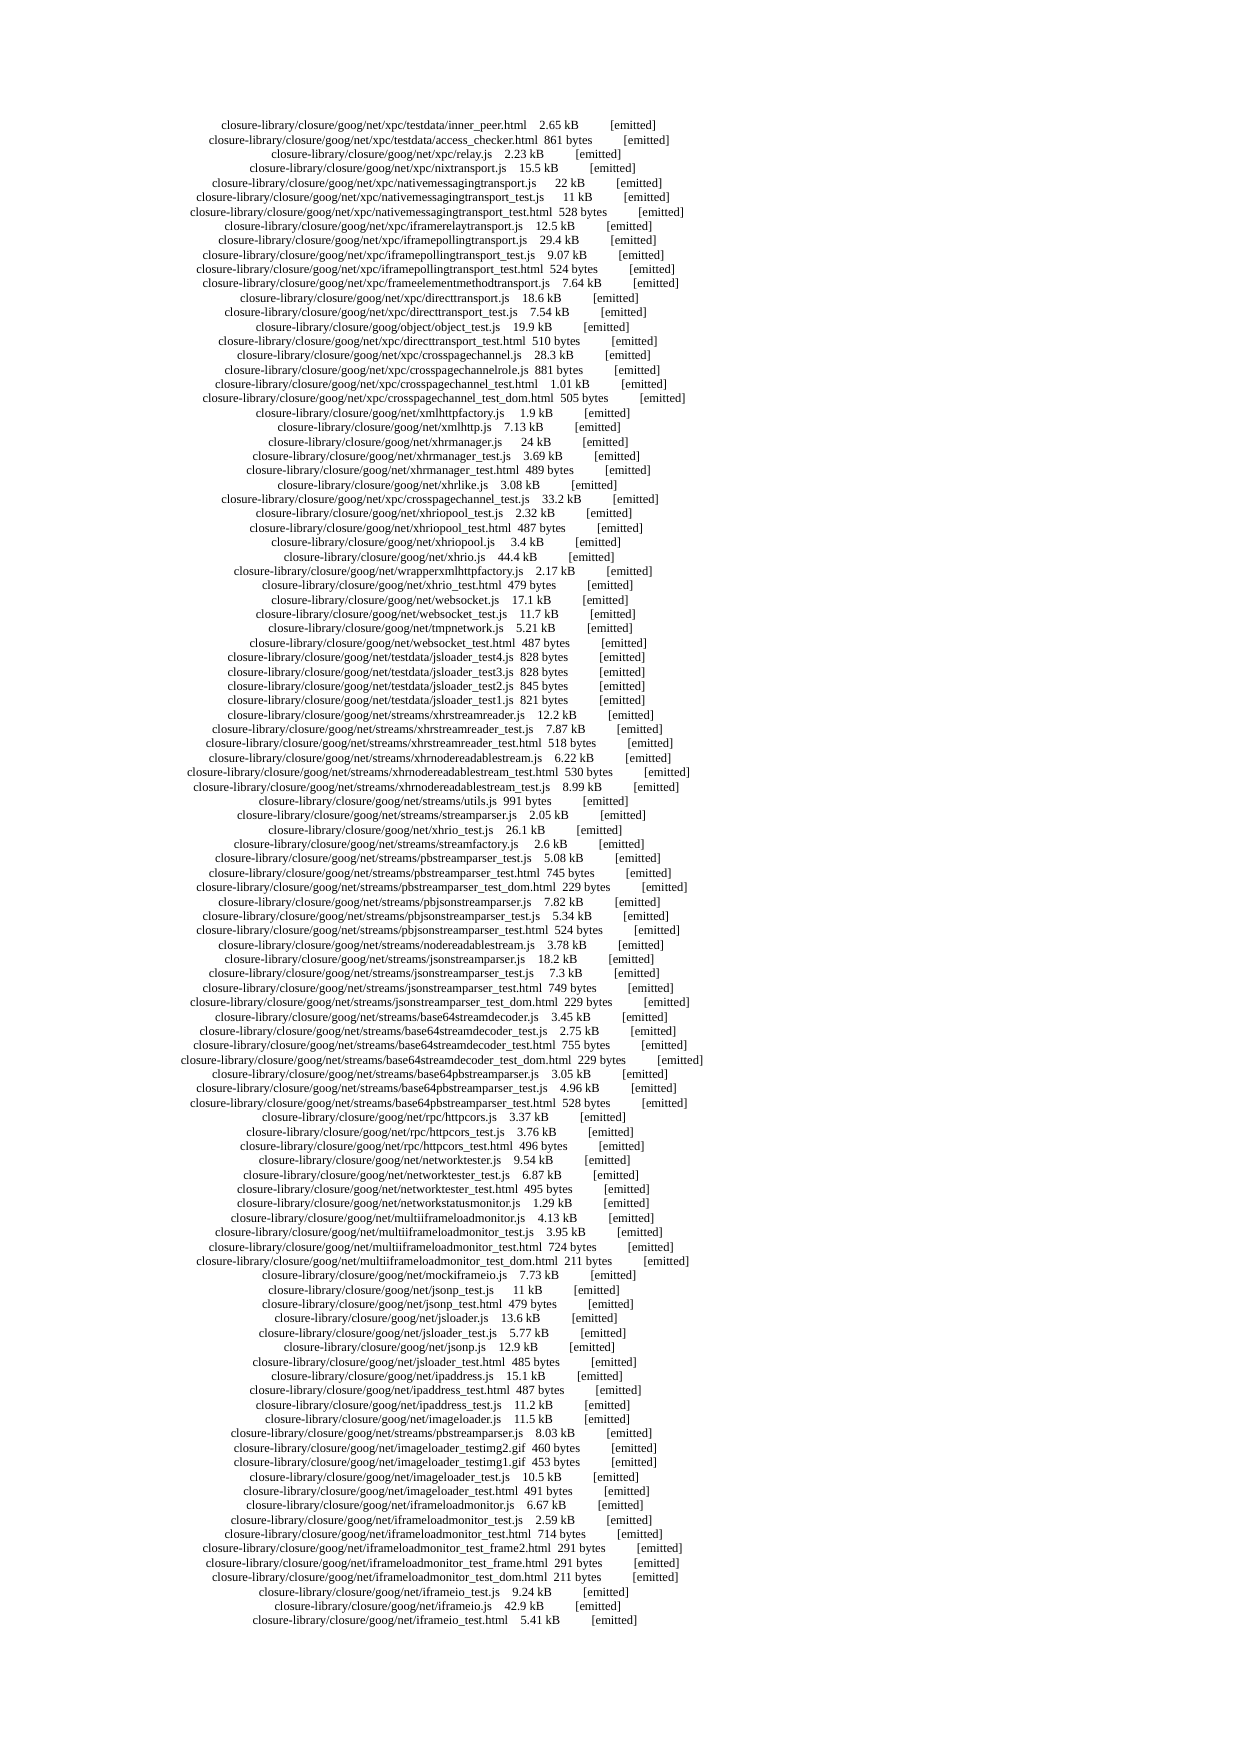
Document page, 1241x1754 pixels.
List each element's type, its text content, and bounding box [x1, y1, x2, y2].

text closure-library/closure/goog/net/xpc/crosspagechannel.js 28.3 kB [emitted] [118, 348, 1122, 362]
text closure-library/closure/goog/net/iframeloadmonitor_test_frame.html 291 bytes [emitted] [118, 1556, 1122, 1570]
text closure-library/closure/goog/net/multiiframeloadmonitor_test_dom.html 211 bytes [emitted] [118, 1254, 1122, 1268]
text closure-library/closure/goog/net/imageloader_test.js 10.5 kB [emitted] [118, 1469, 1122, 1484]
text closure-library/closure/goog/net/streams/base64pbstreamparser_test.js 4.96 kB [emitted] [118, 1081, 1122, 1096]
text closure-library/closure/goog/net/streams/pbstreamparser.js 8.03 kB [emitted] [118, 1426, 1122, 1441]
text closure-library/closure/goog/net/xhrio_test.js 26.1 kB [emitted] [118, 822, 1122, 837]
text closure-library/closure/goog/net/rpc/httpcors_test.html 496 bytes [emitted] [118, 1139, 1122, 1153]
text closure-library/closure/goog/net/networktester.js 9.54 kB [emitted] [118, 1153, 1122, 1167]
text closure-library/closure/goog/net/xpc/testdata/access_checker.html 861 bytes [emitted] [118, 132, 1122, 147]
text closure-library/closure/goog/net/xpc/nativemessagingtransport_test.html 528 bytes [emitted] [118, 204, 1122, 219]
text closure-library/closure/goog/net/multiiframeloadmonitor.js 4.13 kB [emitted] [118, 1211, 1122, 1225]
text closure-library/closure/goog/net/testdata/jsloader_test1.js 821 bytes [emitted] [118, 693, 1122, 707]
text closure-library/closure/goog/net/streams/pbjsonstreamparser_test.html 524 bytes [emitted] [118, 923, 1122, 937]
text closure-library/closure/goog/net/networkstatusmonitor.js 1.29 kB [emitted] [118, 1196, 1122, 1211]
text closure-library/closure/goog/net/jsloader_test.js 5.77 kB [emitted] [118, 1326, 1122, 1340]
text closure-library/closure/goog/net/xhriopool_test.js 2.32 kB [emitted] [118, 506, 1122, 521]
text closure-library/closure/goog/net/xmlhttp.js 7.13 kB [emitted] [118, 420, 1122, 434]
text closure-library/closure/goog/net/xpc/testdata/inner_peer.html 2.65 kB [emitted] [118, 118, 1122, 132]
text closure-library/closure/goog/net/websocket_test.js 11.7 kB [emitted] [118, 607, 1122, 621]
text closure-library/closure/goog/net/xhrio_test.html 479 bytes [emitted] [118, 578, 1122, 592]
text closure-library/closure/goog/net/multiiframeloadmonitor_test.html 724 bytes [emitted] [118, 1239, 1122, 1254]
text closure-library/closure/goog/net/xpc/directtransport.js 18.6 kB [emitted] [118, 291, 1122, 305]
text closure-library/closure/goog/net/xpc/crosspagechannel_test_dom.html 505 bytes [emitted] [118, 391, 1122, 406]
text closure-library/closure/goog/net/networktester_test.html 495 bytes [emitted] [118, 1182, 1122, 1196]
text closure-library/closure/goog/net/xpc/iframepollingtransport_test.js 9.07 kB [emitted] [118, 247, 1122, 262]
text closure-library/closure/goog/net/wrapperxmlhttpfactory.js 2.17 kB [emitted] [118, 564, 1122, 578]
text closure-library/closure/goog/net/streams/xhrnodereadablestream_test.js 8.99 kB [emitted] [118, 779, 1122, 794]
text closure-library/closure/goog/net/streams/streamparser.js 2.05 kB [emitted] [118, 808, 1122, 822]
text closure-library/closure/goog/net/websocket_test.html 487 bytes [emitted] [118, 636, 1122, 650]
text closure-library/closure/goog/net/xmlhttpfactory.js 1.9 kB [emitted] [118, 406, 1122, 420]
text closure-library/closure/goog/net/ipaddress_test.html 487 bytes [emitted] [118, 1383, 1122, 1397]
text closure-library/closure/goog/net/xpc/nativemessagingtransport.js 22 kB [emitted] [118, 176, 1122, 190]
text closure-library/closure/goog/net/websocket.js 17.1 kB [emitted] [118, 592, 1122, 607]
text closure-library/closure/goog/net/xhrmanager.js 24 kB [emitted] [118, 434, 1122, 449]
text closure-library/closure/goog/net/iframeloadmonitor_test_frame2.html 291 bytes [emitted] [118, 1541, 1122, 1556]
text closure-library/closure/goog/net/streams/base64pbstreamparser_test.html 528 bytes [emitted] [118, 1096, 1122, 1110]
text closure-library/closure/goog/net/jsloader_test.html 485 bytes [emitted] [118, 1354, 1122, 1369]
text closure-library/closure/goog/net/xhriopool.js 3.4 kB [emitted] [118, 535, 1122, 549]
text closure-library/closure/goog/net/streams/streamfactory.js 2.6 kB [emitted] [118, 837, 1122, 851]
text closure-library/closure/goog/net/streams/utils.js 991 bytes [emitted] [118, 794, 1122, 808]
text closure-library/closure/goog/net/ipaddress.js 15.1 kB [emitted] [118, 1369, 1122, 1383]
text closure-library/closure/goog/net/xpc/relay.js 2.23 kB [emitted] [118, 147, 1122, 161]
text closure-library/closure/goog/net/testdata/jsloader_test3.js 828 bytes [emitted] [118, 664, 1122, 679]
text closure-library/closure/goog/net/xpc/directtransport_test.js 7.54 kB [emitted] [118, 305, 1122, 319]
text closure-library/closure/goog/net/iframeloadmonitor_test.html 714 bytes [emitted] [118, 1527, 1122, 1541]
text closure-library/closure/goog/net/xpc/crosspagechannelrole.js 881 bytes [emitted] [118, 362, 1122, 377]
text closure-library/closure/goog/net/xpc/iframepollingtransport.js 29.4 kB [emitted] [118, 233, 1122, 247]
text closure-library/closure/goog/net/xhrmanager_test.html 489 bytes [emitted] [118, 463, 1122, 477]
text closure-library/closure/goog/net/jsonp_test.html 479 bytes [emitted] [118, 1297, 1122, 1311]
text closure-library/closure/goog/net/streams/pbstreamparser_test_dom.html 229 bytes [emitted] [118, 880, 1122, 894]
text closure-library/closure/goog/net/streams/xhrstreamreader.js 12.2 kB [emitted] [118, 707, 1122, 722]
text closure-library/closure/goog/net/rpc/httpcors.js 3.37 kB [emitted] [118, 1110, 1122, 1124]
text closure-library/closure/goog/net/iframeio.js 42.9 kB [emitted] [118, 1599, 1122, 1613]
text closure-library/closure/goog/net/streams/xhrstreamreader_test.html 518 bytes [emitted] [118, 736, 1122, 751]
text closure-library/closure/goog/net/testdata/jsloader_test4.js 828 bytes [emitted] [118, 650, 1122, 664]
text closure-library/closure/goog/net/streams/xhrnodereadablestream_test.html 530 bytes [emitted] [118, 765, 1122, 779]
text closure-library/closure/goog/net/streams/jsonstreamparser_test_dom.html 229 bytes [emitted] [118, 995, 1122, 1009]
text closure-library/closure/goog/net/xhriopool_test.html 487 bytes [emitted] [118, 521, 1122, 535]
text closure-library/closure/goog/net/xhrlike.js 3.08 kB [emitted] [118, 477, 1122, 492]
text closure-library/closure/goog/net/imageloader.js 11.5 kB [emitted] [118, 1412, 1122, 1426]
text closure-library/closure/goog/net/streams/jsonstreamparser_test.html 749 bytes [emitted] [118, 981, 1122, 995]
text closure-library/closure/goog/net/xhrmanager_test.js 3.69 kB [emitted] [118, 449, 1122, 463]
text closure-library/closure/goog/net/streams/base64streamdecoder_test.js 2.75 kB [emitted] [118, 1024, 1122, 1038]
text closure-library/closure/goog/net/streams/base64streamdecoder.js 3.45 kB [emitted] [118, 1009, 1122, 1024]
text closure-library/closure/goog/object/object_test.js 19.9 kB [emitted] [118, 319, 1122, 334]
text closure-library/closure/goog/net/streams/pbjsonstreamparser.js 7.82 kB [emitted] [118, 894, 1122, 909]
text closure-library/closure/goog/net/streams/base64streamdecoder_test_dom.html 229 bytes [emitted] [118, 1052, 1122, 1067]
text closure-library/closure/goog/net/testdata/jsloader_test2.js 845 bytes [emitted] [118, 679, 1122, 693]
text closure-library/closure/goog/net/imageloader_testimg1.gif 453 bytes [emitted] [118, 1455, 1122, 1469]
text closure-library/closure/goog/net/streams/base64streamdecoder_test.html 755 bytes [emitted] [118, 1038, 1122, 1052]
text closure-library/closure/goog/net/iframeloadmonitor_test_dom.html 211 bytes [emitted] [118, 1570, 1122, 1584]
text closure-library/closure/goog/net/iframeloadmonitor.js 6.67 kB [emitted] [118, 1498, 1122, 1512]
text closure-library/closure/goog/net/streams/jsonstreamparser_test.js 7.3 kB [emitted] [118, 966, 1122, 981]
text closure-library/closure/goog/net/xpc/nativemessagingtransport_test.js 11 kB [emitted] [118, 190, 1122, 204]
text closure-library/closure/goog/net/ipaddress_test.js 11.2 kB [emitted] [118, 1397, 1122, 1412]
text closure-library/closure/goog/net/mockiframeio.js 7.73 kB [emitted] [118, 1268, 1122, 1282]
text closure-library/closure/goog/net/imageloader_test.html 491 bytes [emitted] [118, 1484, 1122, 1498]
text closure-library/closure/goog/net/rpc/httpcors_test.js 3.76 kB [emitted] [118, 1124, 1122, 1139]
text closure-library/closure/goog/net/streams/base64pbstreamparser.js 3.05 kB [emitted] [118, 1067, 1122, 1081]
text closure-library/closure/goog/net/streams/pbstreamparser_test.js 5.08 kB [emitted] [118, 851, 1122, 866]
text closure-library/closure/goog/net/xpc/frameelementmethodtransport.js 7.64 kB [emitted] [118, 276, 1122, 291]
text closure-library/closure/goog/net/jsonp_test.js 11 kB [emitted] [118, 1282, 1122, 1297]
text closure-library/closure/goog/net/streams/pbstreamparser_test.html 745 bytes [emitted] [118, 866, 1122, 880]
text closure-library/closure/goog/net/xpc/crosspagechannel_test.html 1.01 kB [emitted] [118, 377, 1122, 391]
text closure-library/closure/goog/net/xhrio.js 44.4 kB [emitted] [118, 549, 1122, 564]
text closure-library/closure/goog/net/xpc/crosspagechannel_test.js 33.2 kB [emitted] [118, 492, 1122, 506]
text closure-library/closure/goog/net/streams/xhrstreamreader_test.js 7.87 kB [emitted] [118, 722, 1122, 736]
text closure-library/closure/goog/net/xpc/nixtransport.js 15.5 kB [emitted] [118, 161, 1122, 176]
text closure-library/closure/goog/net/xpc/iframerelaytransport.js 12.5 kB [emitted] [118, 219, 1122, 233]
text closure-library/closure/goog/net/streams/xhrnodereadablestream.js 6.22 kB [emitted] [118, 751, 1122, 765]
text closure-library/closure/goog/net/tmpnetwork.js 5.21 kB [emitted] [118, 621, 1122, 636]
text closure-library/closure/goog/net/multiiframeloadmonitor_test.js 3.95 kB [emitted] [118, 1225, 1122, 1239]
text closure-library/closure/goog/net/jsonp.js 12.9 kB [emitted] [118, 1340, 1122, 1354]
text closure-library/closure/goog/net/networktester_test.js 6.87 kB [emitted] [118, 1167, 1122, 1182]
text closure-library/closure/goog/net/xpc/directtransport_test.html 510 bytes [emitted] [118, 334, 1122, 348]
text closure-library/closure/goog/net/streams/jsonstreamparser.js 18.2 kB [emitted] [118, 952, 1122, 966]
text closure-library/closure/goog/net/imageloader_testimg2.gif 460 bytes [emitted] [118, 1441, 1122, 1455]
text closure-library/closure/goog/net/iframeloadmonitor_test.js 2.59 kB [emitted] [118, 1512, 1122, 1527]
text closure-library/closure/goog/net/streams/nodereadablestream.js 3.78 kB [emitted] [118, 937, 1122, 952]
text closure-library/closure/goog/net/streams/pbjsonstreamparser_test.js 5.34 kB [emitted] [118, 909, 1122, 923]
text closure-library/closure/goog/net/iframeio_test.html 5.41 kB [emitted] [118, 1613, 1122, 1627]
text closure-library/closure/goog/net/iframeio_test.js 9.24 kB [emitted] [118, 1584, 1122, 1599]
text closure-library/closure/goog/net/jsloader.js 13.6 kB [emitted] [118, 1311, 1122, 1326]
text closure-library/closure/goog/net/xpc/iframepollingtransport_test.html 524 bytes [emitted] [118, 262, 1122, 276]
